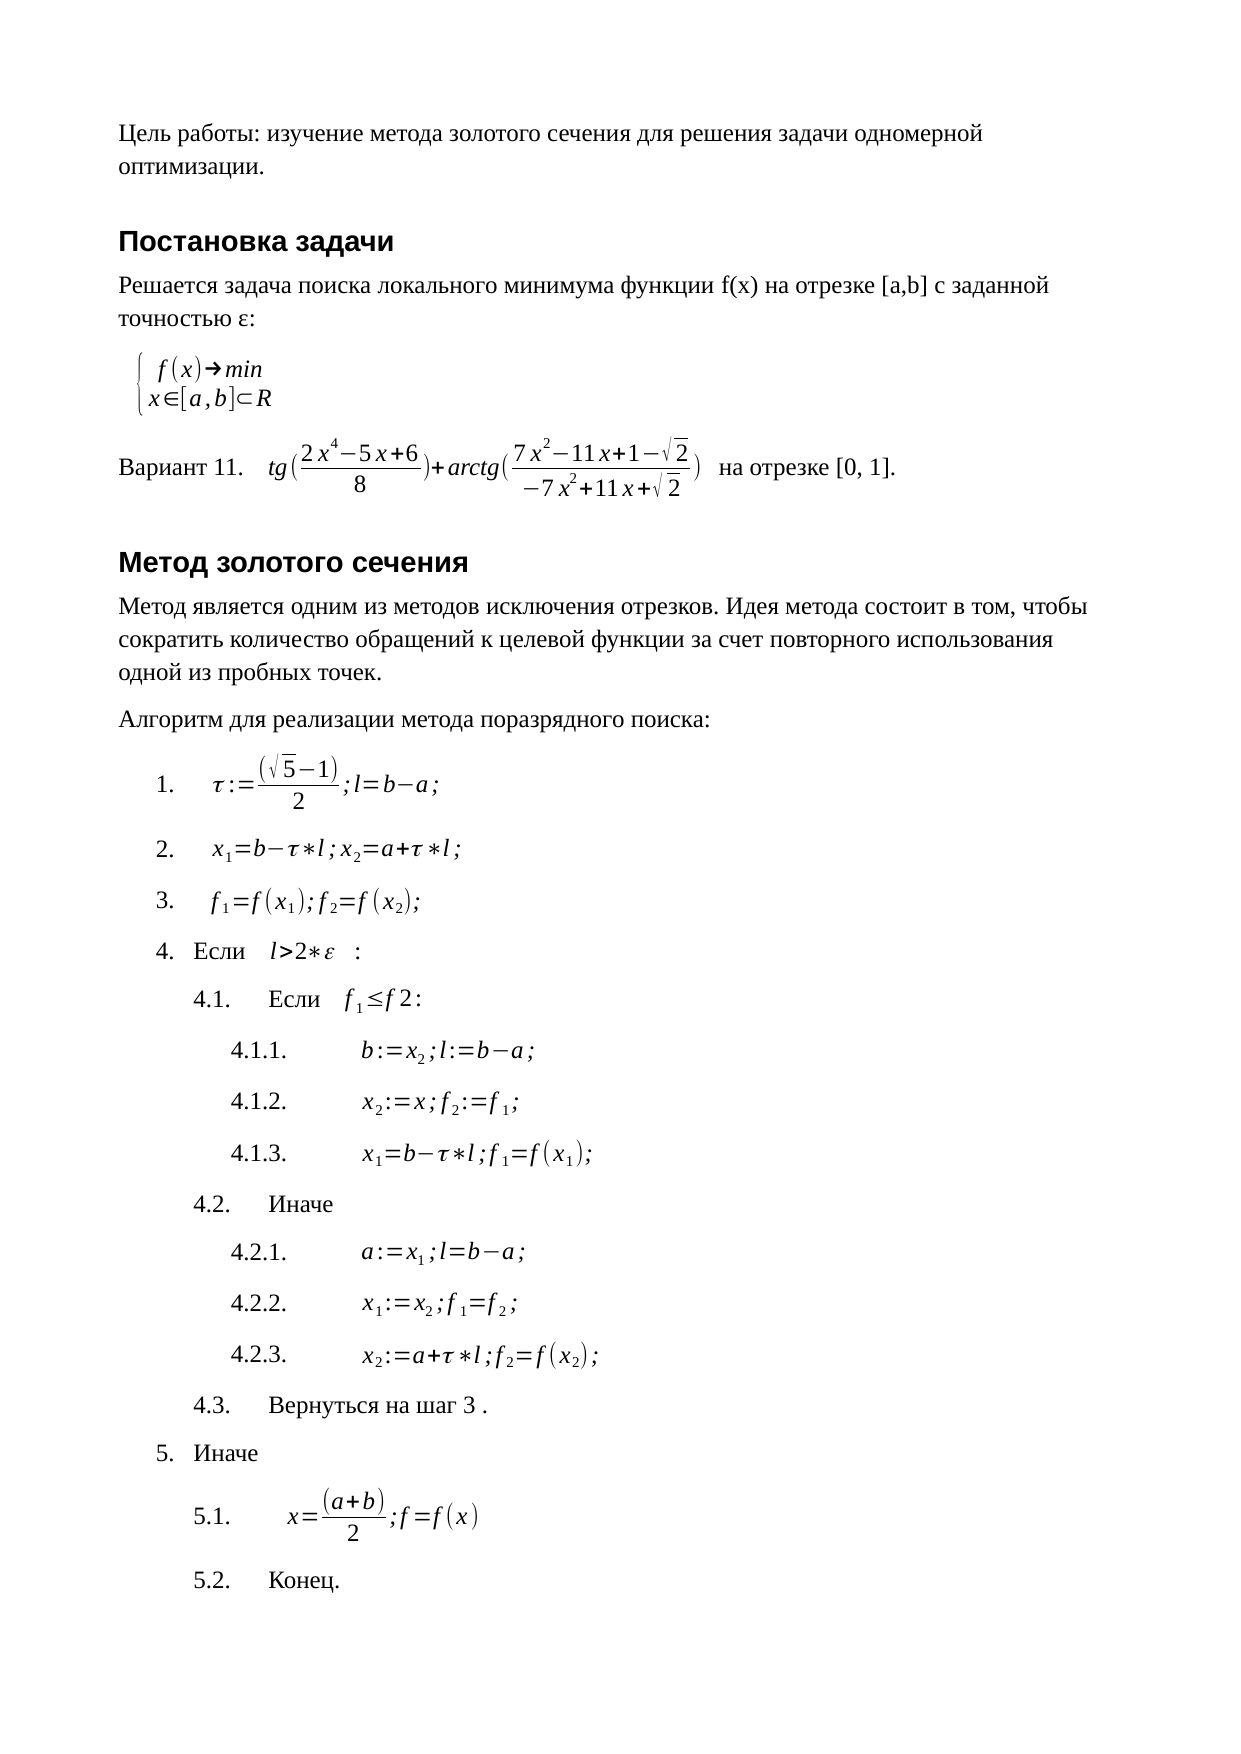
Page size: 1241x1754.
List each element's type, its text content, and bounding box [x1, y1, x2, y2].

text Метод является одним из методов исключения отрезков. Идея метода состоит в том, чтобы сократить количество обращений к целевой функции за счет повторного использования одной из пробных точек. [118, 591, 1122, 686]
list Иначе [156, 1438, 1122, 1467]
list Конец. [193, 1566, 1122, 1594]
subtitle Метод золотого сечения [118, 545, 1122, 578]
subtitle Постановка задачи [118, 224, 1122, 257]
text Алгоритм для реализации метода поразрядного поиска: [118, 704, 1122, 733]
list Если : [156, 936, 1122, 965]
list Иначе [193, 1189, 1122, 1218]
text Решается задача поиска локального минимума функции f(x) на отрезке [a,b] с заданной точностью ε: [118, 270, 1122, 332]
text Вариант 11. на отрезке [0, 1]. [118, 435, 1122, 501]
list Если [193, 984, 1122, 1016]
list Вернуться на шаг 3 . [193, 1390, 1122, 1419]
text Цель работы: изучение метода золотого сечения для решения задачи одномерной оптимизации. [118, 118, 1122, 180]
